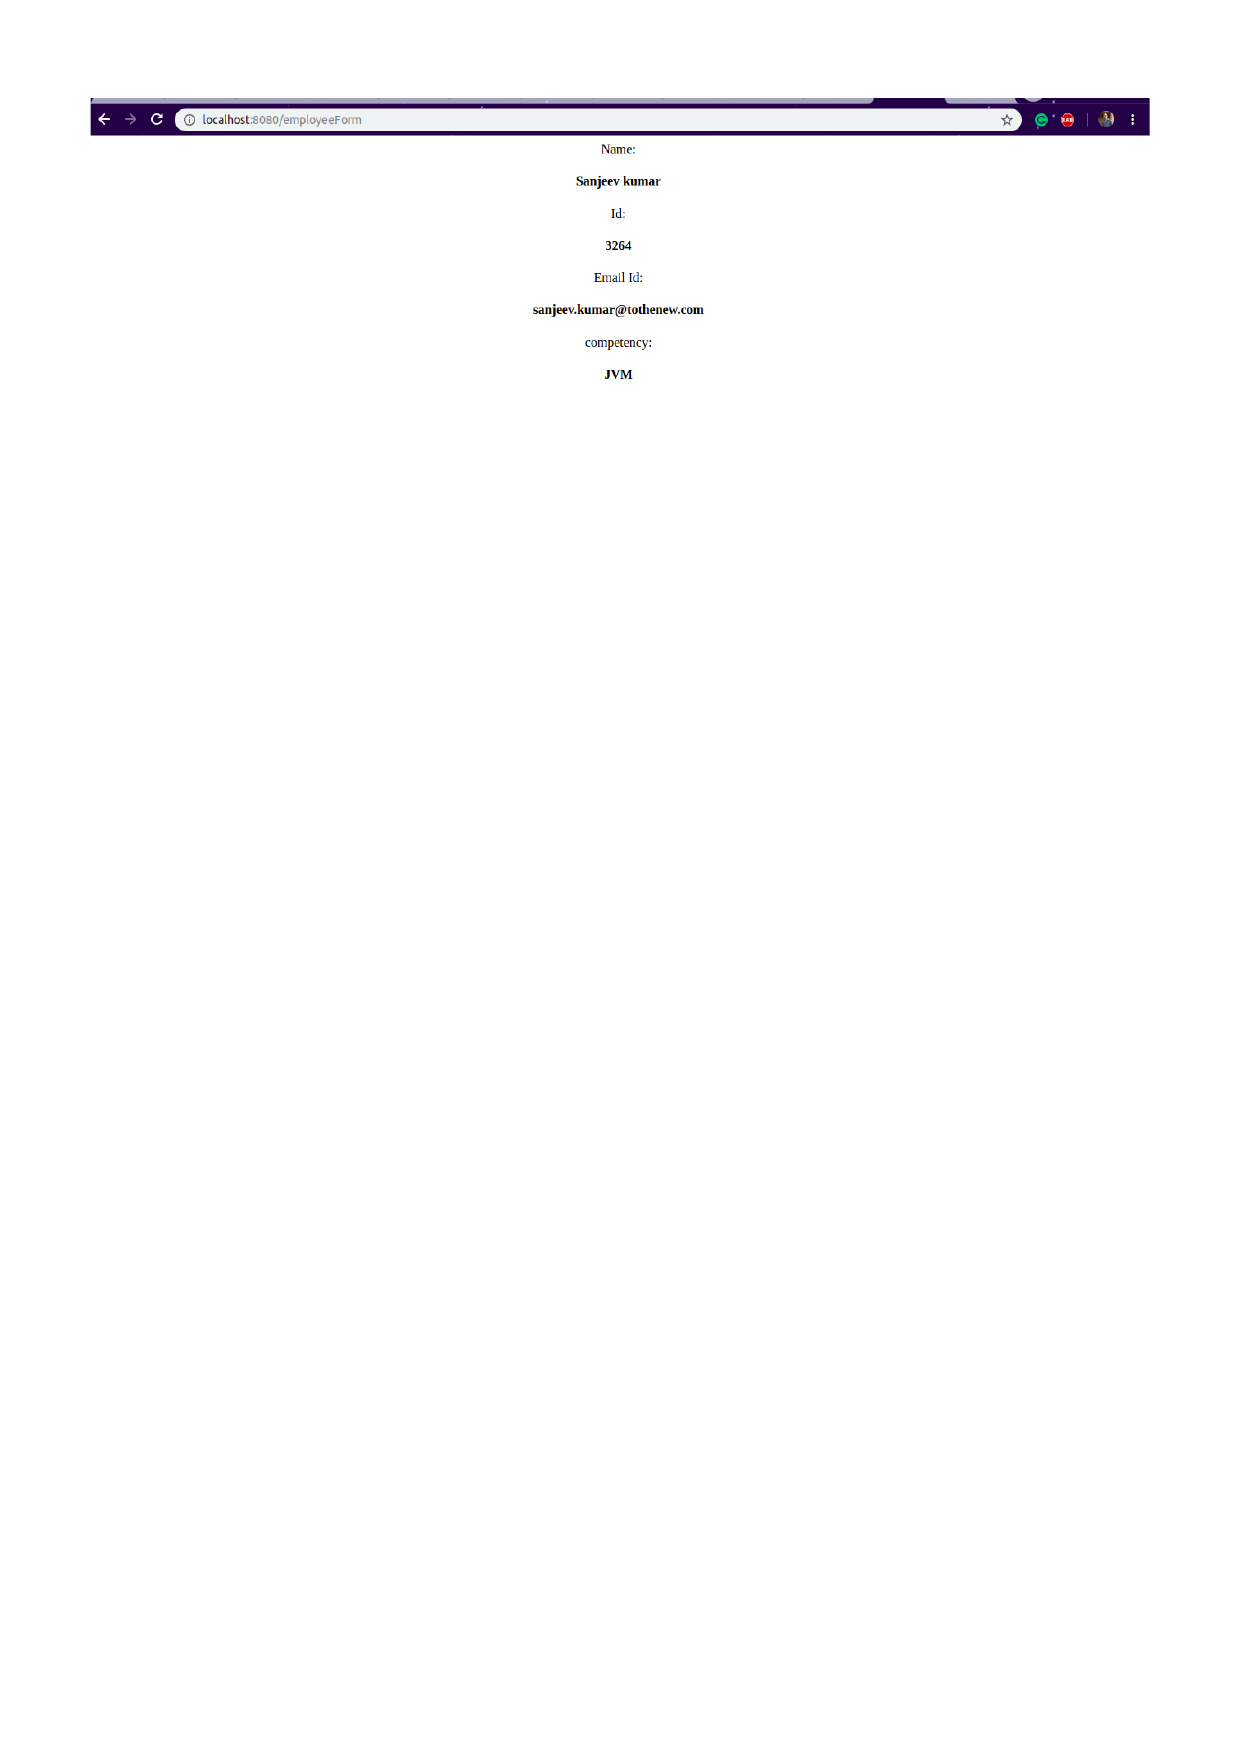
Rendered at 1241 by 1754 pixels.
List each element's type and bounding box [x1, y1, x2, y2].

picture [90, 98, 1150, 683]
